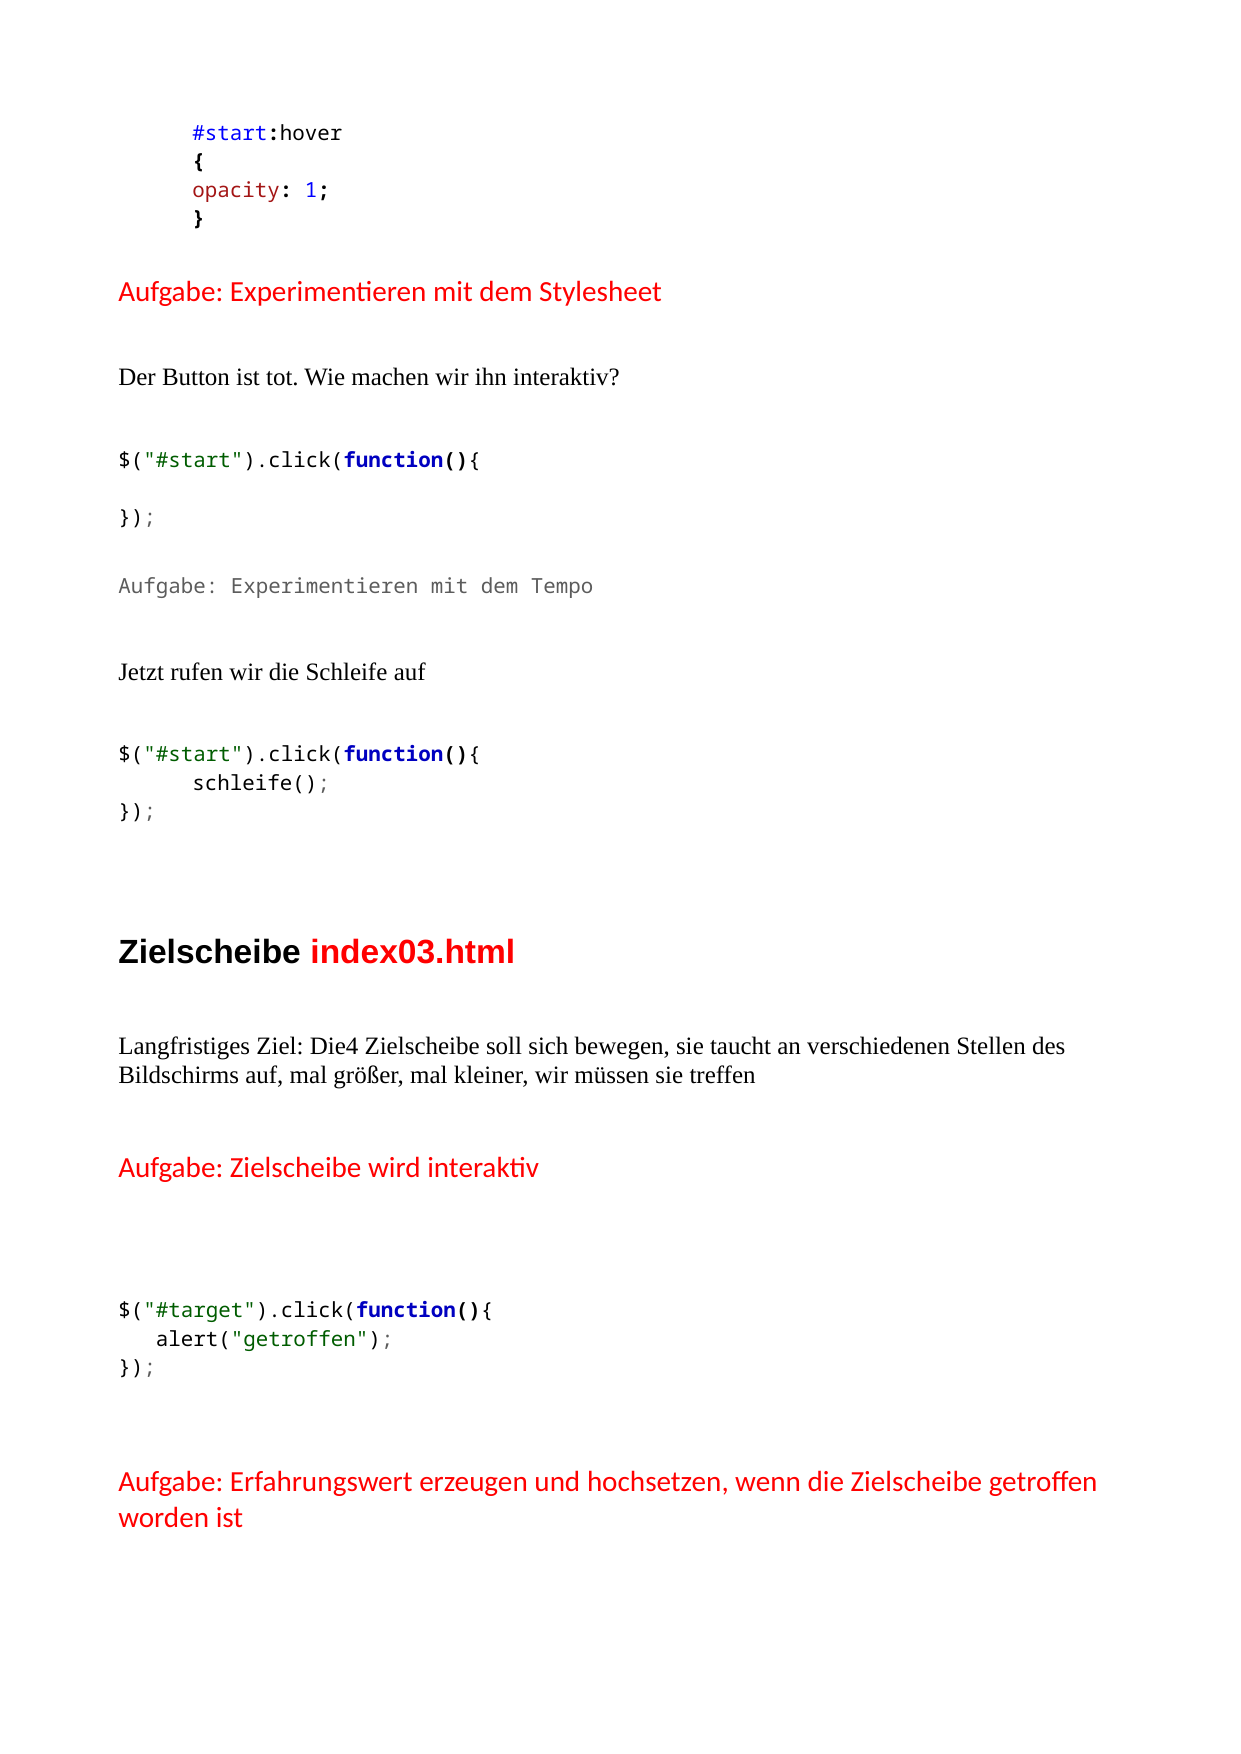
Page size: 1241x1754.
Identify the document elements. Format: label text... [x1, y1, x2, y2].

text Aufgabe: Zielscheibe wird interaktiv [118, 1149, 1122, 1185]
text #start:hover [118, 118, 1122, 147]
text $("#start").click(function(){ [118, 445, 1122, 473]
text Jetzt rufen wir die Schleife auf [118, 657, 1122, 686]
text $("#target").click(function(){ [118, 1296, 1122, 1324]
text $("#start").click(function(){ [118, 739, 1122, 768]
text }); [118, 502, 1122, 530]
text }); [118, 1352, 1122, 1381]
text opacity: 1; [118, 175, 1122, 203]
text Aufgabe: Erfahrungswert erzeugen und hochsetzen, wenn die Zielscheibe getroffen worden ist [118, 1463, 1122, 1534]
text schleife(); [118, 768, 1122, 796]
subtitle Zielscheibe index03.html [118, 932, 1122, 971]
text Langfristiges Ziel: Die4 Zielscheibe soll sich bewegen, sie taucht an verschiedenen Stellen des Bildschirms auf, mal größer, mal kleiner, wir müssen sie treffen [118, 1031, 1122, 1089]
text Der Button ist tot. Wie machen wir ihn interaktiv? [118, 362, 1122, 391]
text { [118, 147, 1122, 175]
text alert("getroffen"); [118, 1324, 1122, 1352]
text } [118, 203, 1122, 232]
text }); [118, 796, 1122, 825]
text Aufgabe: Experimentieren mit dem Tempo [118, 572, 1122, 600]
text Aufgabe: Experimentieren mit dem Stylesheet [118, 273, 1122, 309]
